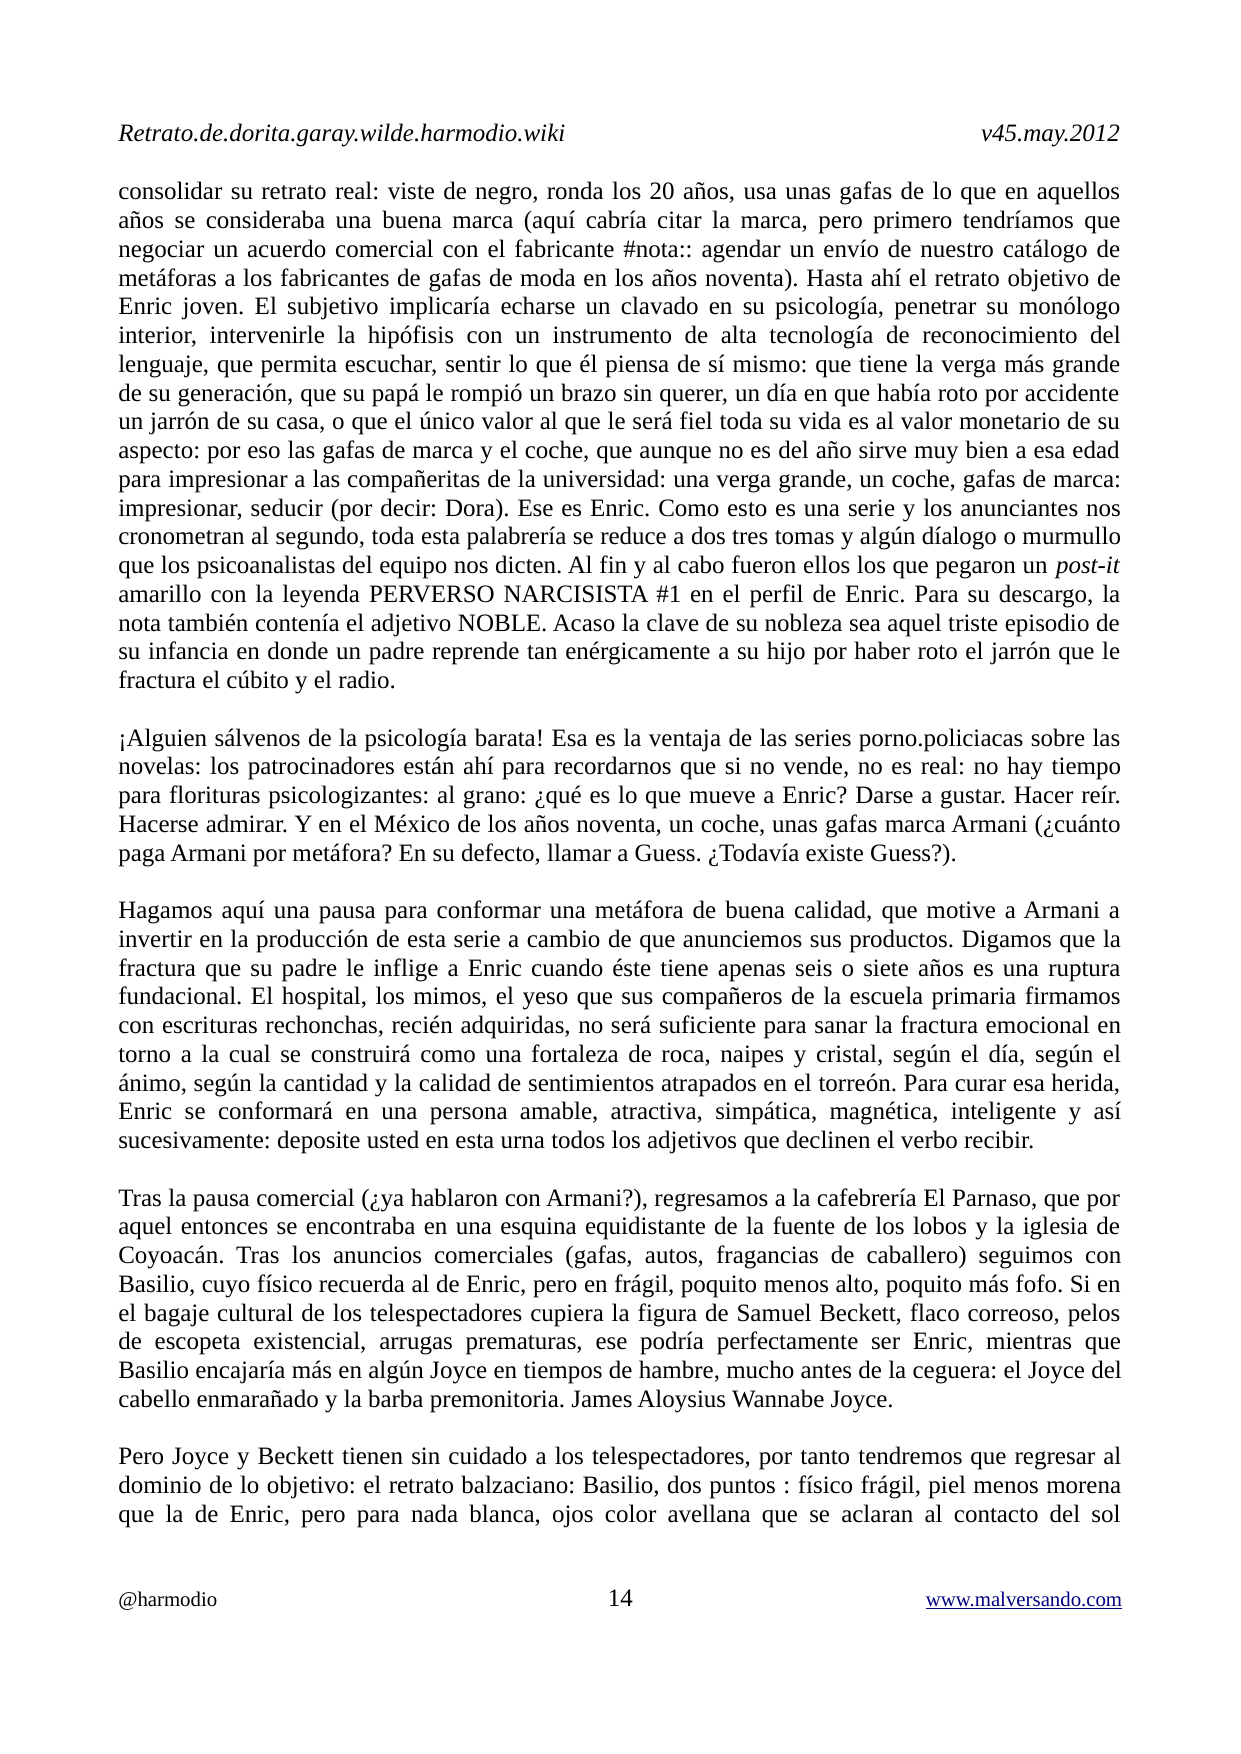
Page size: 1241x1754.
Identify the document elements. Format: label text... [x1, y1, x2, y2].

text Hagamos aquí una pausa para conformar una metáfora de buena calidad, que motive a Armani a invertir en la producción de esta serie a cambio de que anunciemos sus productos. Digamos que la fractura que su padre le inflige a Enric cuando éste tiene apenas seis o siete años es una ruptura fundacional. El hospital, los mimos, el yeso que sus compañeros de la escuela primaria firmamos con escrituras rechonchas, recién adquiridas, no será suficiente para sanar la fractura emocional en torno a la cual se construirá como una fortaleza de roca, naipes y cristal, según el día, según el ánimo, según la cantidad y la calidad de sentimientos atrapados en el torreón. Para curar esa herida, Enric se conformará en una persona amable, atractiva, simpática, magnética, inteligente y así sucesivamente: deposite usted en esta urna todos los adjetivos que declinen el verbo recibir. [118, 895, 1122, 1154]
text Pero Joyce y Beckett tienen sin cuidado a los telespectadores, por tanto tendremos que regresar al dominio de lo objetivo: el retrato balzaciano: Basilio, dos puntos : físico frágil, piel menos morena que la de Enric, pero para nada blanca, ojos color avellana que se aclaran al contacto del sol [118, 1441, 1122, 1528]
text consolidar su retrato real: viste de negro, ronda los 20 años, usa unas gafas de lo que en aquellos años se consideraba una buena marca (aquí cabría citar la marca, pero primero tendríamos que negociar un acuerdo comercial con el fabricante #nota:: agendar un envío de nuestro catálogo de metáforas a los fabricantes de gafas de moda en los años noventa). Hasta ahí el retrato objetivo de Enric joven. El subjetivo implicaría echarse un clavado en su psicología, penetrar su monólogo interior, intervenirle la hipófisis con un instrumento de alta tecnología de reconocimiento del lenguaje, que permita escuchar, sentir lo que él piensa de sí mismo: que tiene la verga más grande de su generación, que su papá le rompió un brazo sin querer, un día en que había roto por accidente un jarrón de su casa, o que el único valor al que le será fiel toda su vida es al valor monetario de su aspecto: por eso las gafas de marca y el coche, que aunque no es del año sirve muy bien a esa edad para impresionar a las compañeritas de la universidad: una verga grande, un coche, gafas de marca: impresionar, seducir (por decir: Dora). Ese es Enric. Como esto es una serie y los anunciantes nos cronometran al segundo, toda esta palabrería se reduce a dos tres tomas y algún díalogo o murmullo que los psicoanalistas del equipo nos dicten. Al fin y al cabo fueron ellos los que pegaron un post-it amarillo con la leyenda PERVERSO NARCISISTA #1 en el perfil de Enric. Para su descargo, la nota también contenía el adjetivo NOBLE. Acaso la clave de su nobleza sea aquel triste episodio de su infancia en donde un padre reprende tan enérgicamente a su hijo por haber roto el jarrón que le fractura el cúbito y el radio. [118, 176, 1122, 694]
text ¡Alguien sálvenos de la psicología barata! Esa es la ventaja de las series porno.policiacas sobre las novelas: los patrocinadores están ahí para recordarnos que si no vende, no es real: no hay tiempo para florituras psicologizantes: al grano: ¿qué es lo que mueve a Enric? Darse a gustar. Hacer reír. Hacerse admirar. Y en el México de los años noventa, un coche, unas gafas marca Armani (¿cuánto paga Armani por metáfora? En su defecto, llamar a Guess. ¿Todavía existe Guess?). [118, 723, 1122, 866]
text Tras la pausa comercial (¿ya hablaron con Armani?), regresamos a la cafebrería El Parnaso, que por aquel entonces se encontraba en una esquina equidistante de la fuente de los lobos y la iglesia de Coyoacán. Tras los anuncios comerciales (gafas, autos, fragancias de caballero) seguimos con Basilio, cuyo físico recuerda al de Enric, pero en frágil, poquito menos alto, poquito más fofo. Si en el bagaje cultural de los telespectadores cupiera la figura de Samuel Beckett, flaco correoso, pelos de escopeta existencial, arrugas prematuras, ese podría perfectamente ser Enric, mientras que Basilio encajaría más en algún Joyce en tiempos de hambre, mucho antes de la ceguera: el Joyce del cabello enmarañado y la barba premonitoria. James Aloysius Wannabe Joyce. [118, 1183, 1122, 1413]
